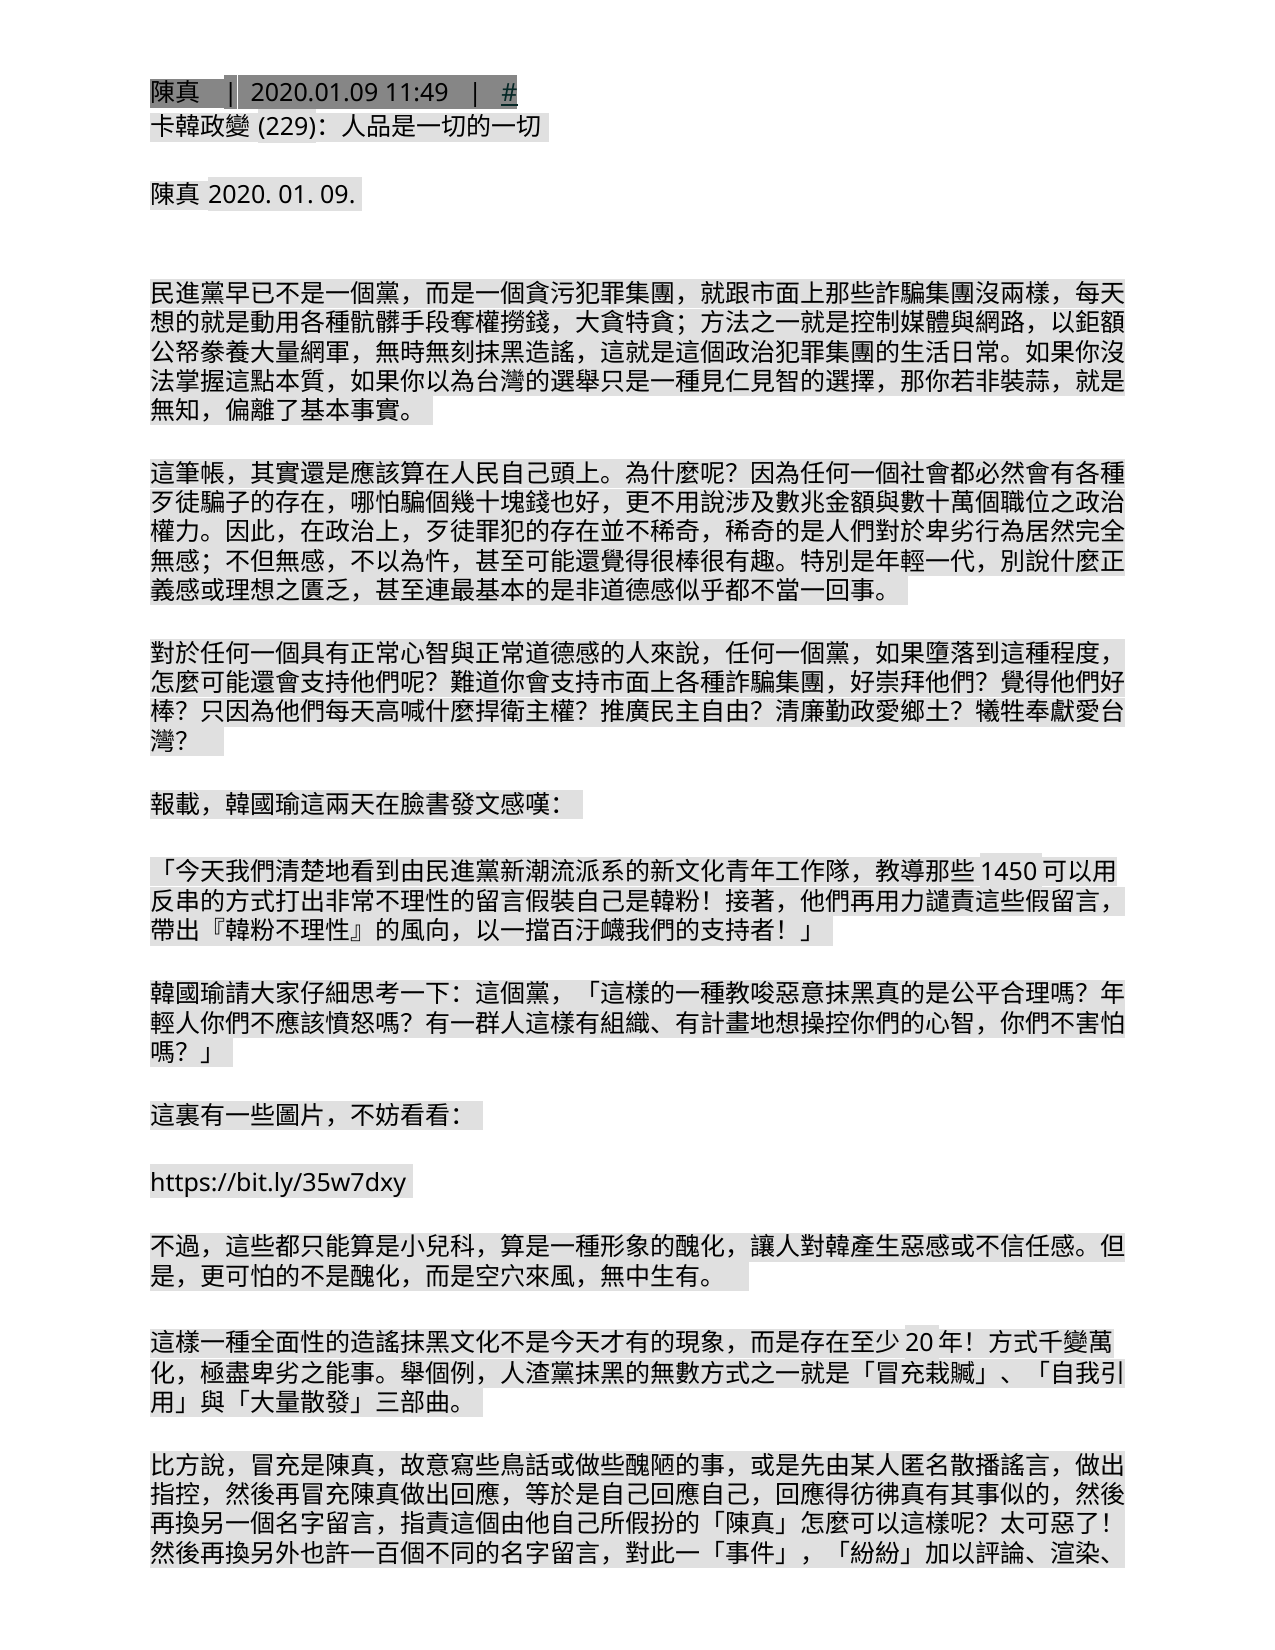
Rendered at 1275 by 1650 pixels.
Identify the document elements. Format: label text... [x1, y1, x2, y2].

text 陳真 | 2020.01.09 11:49 | # [150, 75, 1125, 109]
text 卡韓政變 (229)：人品是一切的一切 陳真 2020. 01. 09. 民進黨早已不是一個黨，而是一個貪污犯罪集團，就跟市面上那些詐騙集團沒兩樣，每天想的就是動用各種骯髒手段奪權撈錢，大貪特貪；方法之一就是控制媒體與網路，以鉅額公帑豢養大量網軍，無時無刻抹黑造謠，這就是這個政治犯罪集團的生活日常。如果你沒法掌握這點本質，如果你以為台灣的選舉只是一種見仁見智的選擇，那你若非裝蒜，就是無知，偏離了基本事實。 這筆帳，其實還是應該算在人民自己頭上。為什麼呢？因為任何一個社會都必然會有各種歹徒騙子的存在，哪怕騙個幾十塊錢也好，更不用說涉及數兆金額與數十萬個職位之政治權力。因此，在政治上，歹徒罪犯的存在並不稀奇，稀奇的是人們對於卑劣行為居然完全無感；不但無感，不以為忤，甚至可能還覺得很棒很有趣。特別是年輕一代，別說什麼正義感或理想之匱乏，甚至連最基本的是非道德感似乎都不當一回事。 對於任何一個具有正常心智與正常道德感的人來說，任何一個黨，如果墮落到這種程度，怎麼可能還會支持他們呢？難道你會支持市面上各種詐騙集團，好崇拜他們？覺得他們好棒？只因為他們每天高喊什麼捍衛主權？推廣民主自由？清廉勤政愛鄉土？犧牲奉獻愛台灣？ 報載，韓國瑜這兩天在臉書發文感嘆： 「今天我們清楚地看到由民進黨新潮流派系的新文化青年工作隊，教導那些1450可以用反串的方式打出非常不理性的留言假裝自己是韓粉！接著，他們再用力譴責這些假留言，帶出『韓粉不理性』的風向，以一擋百汙衊我們的支持者！」 韓國瑜請大家仔細思考一下：這個黨，「這樣的一種教唆惡意抹黑真的是公平合理嗎？年輕人你們不應該憤怒嗎？有一群人這樣有組織、有計畫地想操控你們的心智，你們不害怕嗎？」 這裏有一些圖片，不妨看看： https://bit.ly/35w7dxy 不過，這些都只能算是小兒科，算是一種形象的醜化，讓人對韓產生惡感或不信任感。但是，更可怕的不是醜化，而是空穴來風，無中生有。 這樣一種全面性的造謠抹黑文化不是今天才有的現象，而是存在至少20年！方式千變萬化，極盡卑劣之能事。舉個例，人渣黨抹黑的無數方式之一就是「冒充栽贓」、「自我引用」與「大量散發」三部曲。 比方說，冒充是陳真，故意寫些鳥話或做些醜陋的事，或是先由某人匿名散播謠言，做出指控，然後再冒充陳真做出回應，等於是自己回應自己，回應得彷彿真有其事似的，然後再換另一個名字留言，指責這個由他自己所假扮的「陳真」怎麼可以這樣呢？太可惡了！然後再換另外也許一百個不同的名字留言，對此一「事件」，「紛紛」加以評論、渲染、擴散。 這一百個名字，也許同一人，也許同樣幾個人，交叉使用，並且四處留言、張貼或是轉寄、轉寄再轉寄。 有時會假裝對「陳真」的「惡行」，表現得義憤填膺，然後再換第二個名字留言或轉寄，假裝扮演和事佬，假裝說「陳真」只是一時犯錯啦，沒關係啦，然後再換第三個名字留言，進一步指控「陳真」其實早已不是第一次如何如何為非作歹，然後再換第四個名字留言，進一步造謠，瞎掰另一套故事，講得繪聲繪影，然後再換第五個名字...一直這樣下去。就這樣到處留言、轉寄轉寄再轉寄，寄給我這個「真的」陳真的同學或同事或學界或醫界的網站、論壇或EMAIL群組或系所信箱及討論群等等等等等。 這時候，如果你是我，你會如何？只能忍受一切、任其誣衊不是嗎？公眾人物很容易可以為自己澄清，但非公眾人物則只能抱著像「耶穌被釘上十字架」那樣一種情懷來面對。 耶穌是什麼樣的情懷呢？連耶穌也受不了這樣的痛苦，於是他祈求天父說：如果可以的話，請移除苦杯；但若這是祢的旨意，那就請祢拿我當器皿，讓祢的旨意遍行天下吧！有一天，當我們死的時候，我們要活在那永遠的世界。 我差不多已經將近18年不曾再去任何網站留言 (當然也不會去看。我每天只看巴勒網)，因為網路世界實在太骯髒太卑鄙，不是正常人所能想像與應付。因此，我向來只會在巴勒網講話，因為這個地方由我管理，肯定是全台灣最乾淨、最有言論自由的一個地方了。 人渣黨之擅於造謠抹黑，由來已久，有了網路之後，更是如蛆添翼，十分可怕。 我想說的一個觀念是：人品是一切的一切。沒有人品，什麼都不是。政治人物更是如此。結婚交友也一樣，看對象要看什麼？看對方的人品就夠了，其他都不重要。 投票也沒什麼訣竅，有人說要看候選人的什麼政見，那個全是傻話，政見誰都會講不是嗎？惟有真心，才可能有所作為。投票最重要的當然還是要看人品。有了人品，再來說其他。若是人渣，管他什麼顏色的人渣，依舊是人渣。 韓國瑜說得對，「使用骯髒手段從事選舉者，目的只有一個，就是撈錢；越是骯髒，越是大撈特撈。」 人渣黨就是這樣一個黨，毫無基本品格可言。我常覺得很納悶，人渣黨的支持者不是將近一千萬人嗎？為何我從未見過一個足以說出一點道理的人，一個！只要一個就夠了，站出來！大大方方說說你某某人為何會支持這樣一個「黨」。理由究竟是什麼？ 選舉跟結婚交友看對象的原理差不多。你要會「看」，看出一個人的內在本性與外在屬性。 底下有兩段視頻，我覺得很傳神，大家不妨比較「看看」，看你看了之後有何感覺。不管是魔鬼或天使，其實都是「藏在細節中」。一個人是什麼樣的人，我覺得一眼就能看得出來。你看得出來嗎？ 1分到1分53秒： https://bit.ly/35zwVkW 4:33-5:13 (特別是4:50 到5:13更是精華)： https://bit.ly/36EBRq2 以下是韓國瑜昨天的專訪，我也覺得值得一看： https://bit.ly/303O6K5 =================== 藍控拿公帑吸收學生當打手！點名謝長廷 培訓假韓粉 中國時報 / 2020年1月7日 韓國瑜競辦6日召開「抓到了！網軍操作假韓粉」記者會，總發言人王淺秋拿出證據，指控新文化基金會培養網軍，並有完整教戰守則。（王英豪攝） 又抓到了！韓國瑜競辦發言人王淺秋、國民黨高雄市議員陳美雅昨日踢爆，隸屬駐日代表謝長廷的新文化基金會，「假文化之名，吸收政府預算，行政治打手之實」，以公部門預算訓練網軍，培養「楊蕙如們」，反串韓粉攻擊政敵。 辦研習營 授反串6招攻擊韓 謝長廷於1992年成立新文化基金會，現仍為該基金會創辦人。新文化基金會每年為大專學生舉辦研習營，趙天麟、阮昭雄、張嘉玲、林鶴明、李厚慶、王閔生等皆出身於新文化。每年的講師都是民進黨人士，包括行政院副院長陳其邁、民進黨祕書長羅文嘉及綠營立委、泛綠名嘴等。 王淺秋表示，新文化青年工作隊竟授課「教你假韓粉」，傳授6招如何反串韓粉去留言。臉書專頁上，並有多張惡意修圖攻擊韓國瑜的照片，例如「吳韓會懶人包」、「天啊他好會吹阿韓粉們」等猥褻照片、文字，以及宣傳民進黨和批評政敵的圖片。 王淺秋說，新文化青年工作隊所舉辦的營隊，每屆都在洗腦學生，教他們怎麼反串做網軍，該基金會向各界申請補助，包括文化部5萬、青發署2萬、食藥署1萬、環保署10萬、台灣民主基金會10萬、台北悠遊卡公司10萬、合庫10萬、葉菊蘭的觀光協會10萬等，每年補助總額大概是119萬，申請來給學生們當工讀金，要他們反串韓粉上網貼文，做些說謊假造的詐騙行為。 [150, 109, 1125, 1568]
